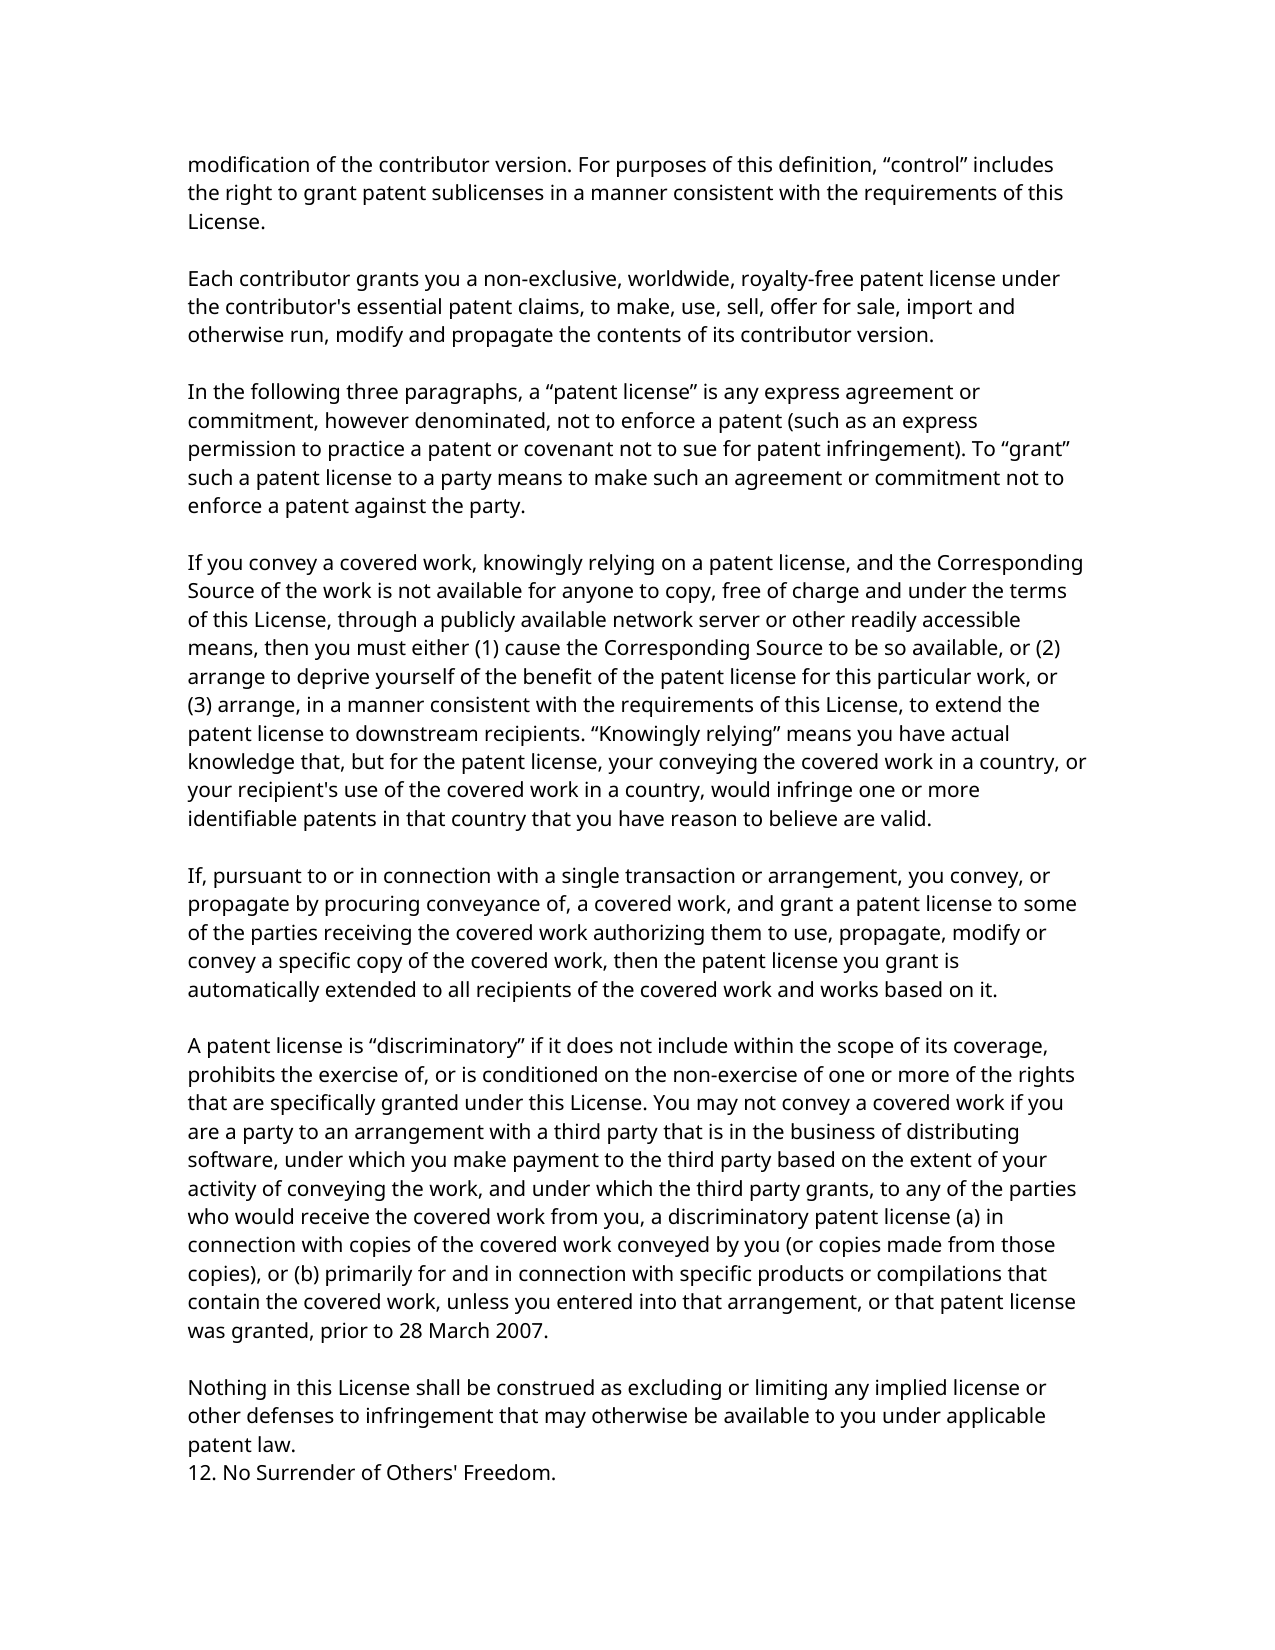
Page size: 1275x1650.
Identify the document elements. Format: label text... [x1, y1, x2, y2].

text Each contributor grants you a non-exclusive, worldwide, royalty-free patent license under the contributor's essential patent claims, to make, use, sell, offer for sale, import and otherwise run, modify and propagate the contents of its contributor version. [187, 264, 1087, 349]
text In the following three paragraphs, a “patent license” is any express agreement or commitment, however denominated, not to enforce a patent (such as an express permission to practice a patent or covenant not to sue for patent infringement). To “grant” such a patent license to a party means to make such an agreement or commitment not to enforce a patent against the party. [187, 377, 1087, 520]
text modification of the contributor version. For purposes of this definition, “control” includes the right to grant patent sublicenses in a manner consistent with the requirements of this License. [187, 150, 1087, 235]
text 12. No Surrender of Others' Freedom. [187, 1458, 1087, 1487]
text If, pursuant to or in connection with a single transaction or arrangement, you convey, or propagate by procuring conveyance of, a covered work, and grant a patent license to some of the parties receiving the covered work authorizing them to use, propagate, modify or convey a specific copy of the covered work, then the patent license you grant is automatically extended to all recipients of the covered work and works based on it. [187, 861, 1087, 1003]
text A patent license is “discriminatory” if it does not include within the scope of its coverage, prohibits the exercise of, or is conditioned on the non-exercise of one or more of the rights that are specifically granted under this License. You may not convey a covered work if you are a party to an arrangement with a third party that is in the business of distributing software, under which you make payment to the third party based on the extent of your activity of conveying the work, and under which the third party grants, to any of the parties who would receive the covered work from you, a discriminatory patent license (a) in connection with copies of the covered work conveyed by you (or copies made from those copies), or (b) primarily for and in connection with specific products or compilations that contain the covered work, unless you entered into that arrangement, or that patent license was granted, prior to 28 March 2007. [187, 1032, 1087, 1344]
text Nothing in this License shall be construed as excluding or limiting any implied license or other defenses to infringement that may otherwise be available to you under applicable patent law. [187, 1373, 1087, 1458]
text If you convey a covered work, knowingly relying on a patent license, and the Corresponding Source of the work is not available for anyone to copy, free of charge and under the terms of this License, through a publicly available network server or other readily accessible means, then you must either (1) cause the Corresponding Source to be so available, or (2) arrange to deprive yourself of the benefit of the patent license for this particular work, or (3) arrange, in a manner consistent with the requirements of this License, to extend the patent license to downstream recipients. “Knowingly relying” means you have actual knowledge that, but for the patent license, your conveying the covered work in a country, or your recipient's use of the covered work in a country, would infringe one or more identifiable patents in that country that you have reason to believe are valid. [187, 548, 1087, 832]
